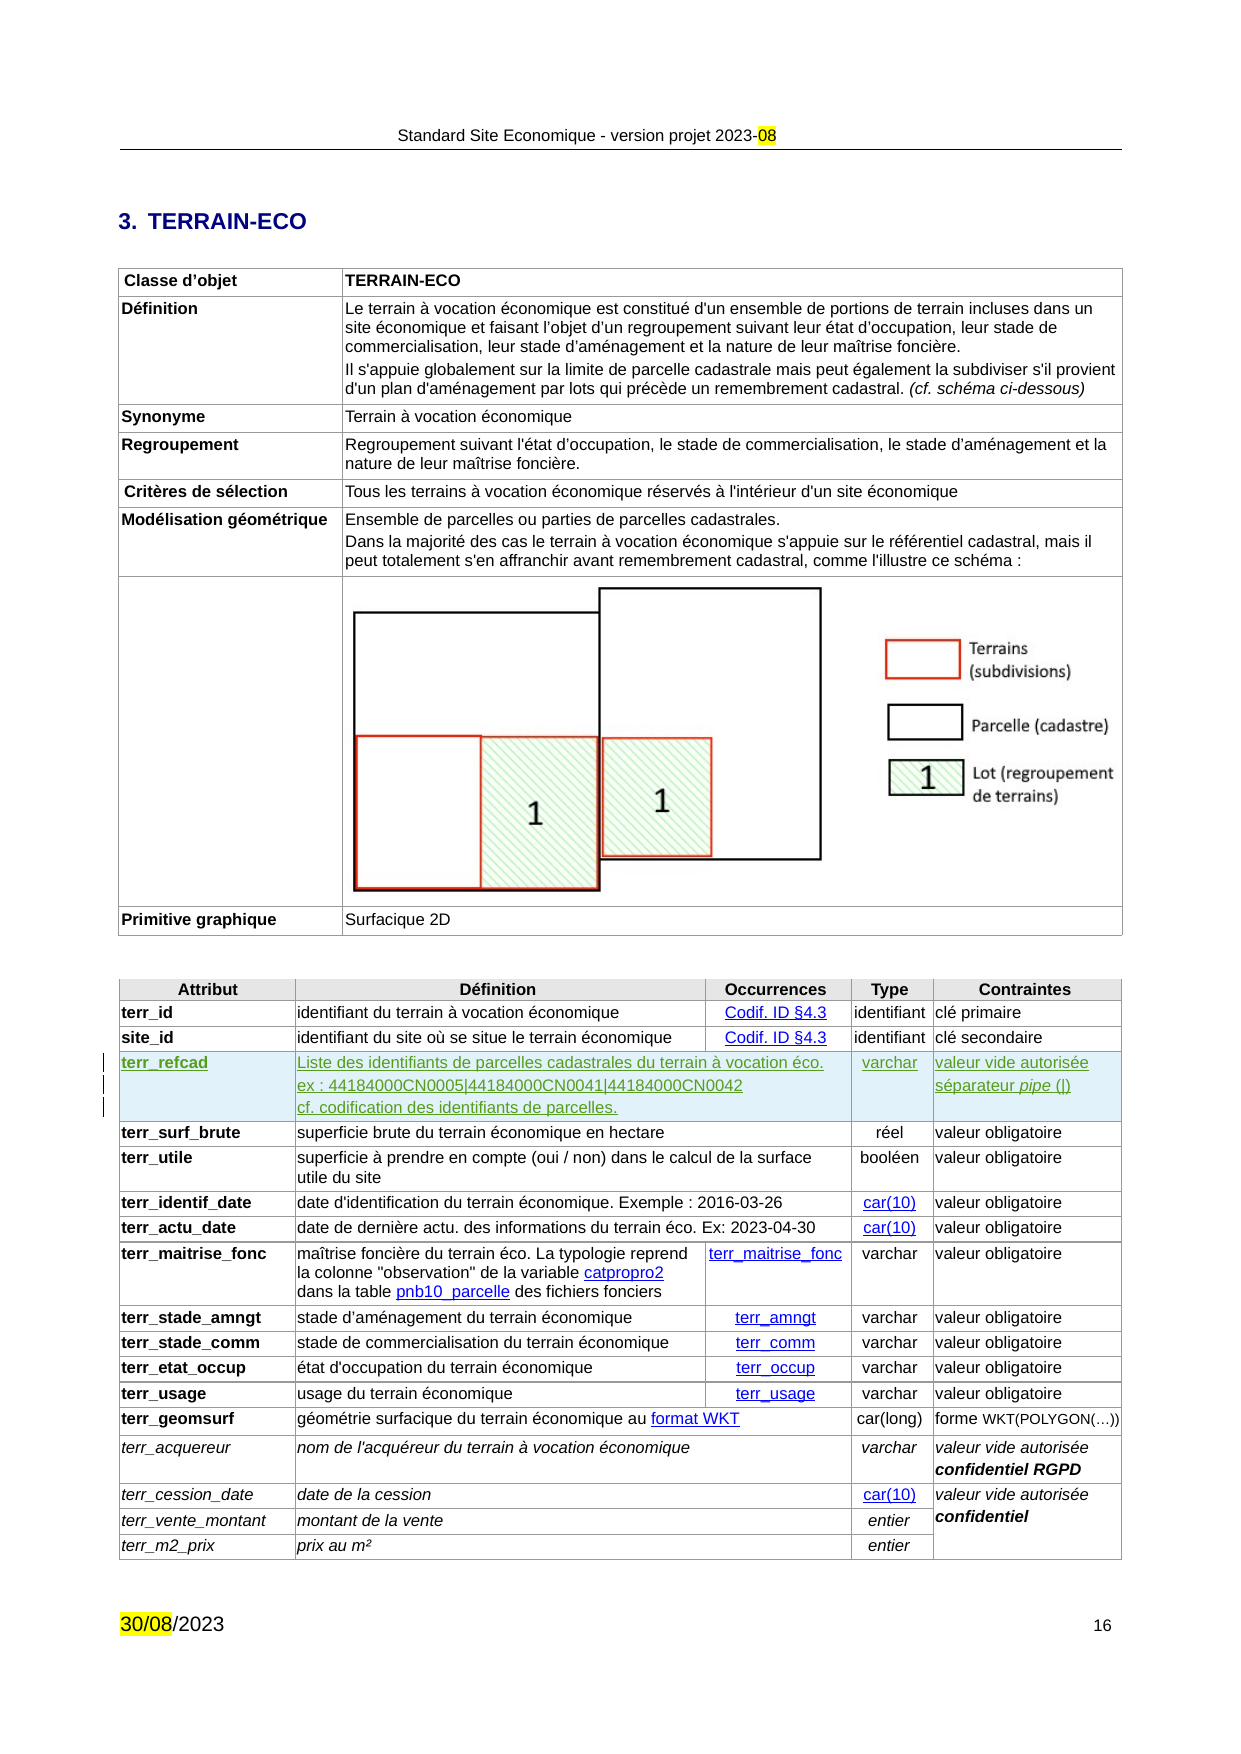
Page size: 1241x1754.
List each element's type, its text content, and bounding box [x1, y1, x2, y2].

table_cell car(10) [852, 1192, 933, 1216]
table_cell identifiant du terrain à vocation économique [296, 1001, 705, 1026]
table_cell ‍terr_usage [120, 1383, 295, 1407]
table_cell valeur obligatoire [934, 1383, 1121, 1407]
table_cell valeur obligatoire [934, 1306, 1121, 1331]
table_header Définition [296, 979, 705, 1000]
table_cell prix au m² [296, 1535, 851, 1559]
table_cell ‍terr_utile [120, 1147, 295, 1191]
table_cell terr_id [120, 1001, 295, 1026]
table_cell réel [852, 1122, 933, 1146]
table_cell Regroupement suivant l'état d’occupation, le stade de commercialisation, le stade d’aménagement et la nature de leur maîtrise foncière. [343, 433, 1122, 479]
table_cell Tous les terrains à vocation économique réservés à l'intérieur d'un site économique [343, 480, 1122, 507]
table_cell car(10) [852, 1484, 933, 1508]
table_cell superficie à prendre en compte (oui / non) dans le calcul de la surface utile du site [296, 1147, 851, 1191]
table_cell Codif. ID §4.3 [706, 1027, 851, 1051]
table_cell date de dernière actu. des informations du terrain éco. Ex: 2023-04-30 [296, 1217, 851, 1241]
table_cell terr_maitrise_fonc [706, 1243, 851, 1305]
table_cell forme WKT(POLYGON(…)) [934, 1408, 1121, 1435]
table_cell terr_stade_amngt [120, 1306, 295, 1331]
table_cell valeur obligatoire [934, 1192, 1121, 1216]
table_cell terr_amngt [706, 1306, 851, 1331]
table_cell valeur obligatoire [934, 1217, 1121, 1241]
table_cell montant de la vente [296, 1509, 851, 1534]
table_cell terr_geomsurf [120, 1408, 295, 1435]
table_cell date de la cession [296, 1484, 851, 1508]
table_cell varchar [852, 1357, 933, 1381]
table_cell nom de l'acquéreur du terrain à vocation économique [296, 1436, 851, 1483]
table_cell varchar [852, 1332, 933, 1356]
table_cell terr_cession_date [120, 1484, 295, 1508]
table_cell [343, 577, 1122, 906]
table_cell Critères de sélection [119, 480, 342, 507]
table_cell booléen [852, 1147, 933, 1191]
table_cell Synonyme [119, 405, 342, 432]
table_cell varchar [852, 1383, 933, 1407]
table_cell valeur obligatoire [934, 1122, 1121, 1146]
table_cell valeur vide autorisée confidentiel [934, 1484, 1121, 1559]
table_cell terr_comm [706, 1332, 851, 1356]
table_header Occurrences [706, 979, 851, 1000]
table_cell terr_occup [706, 1357, 851, 1381]
table_cell Regroupement [119, 433, 342, 479]
table_cell identifiant [852, 1001, 933, 1026]
table_cell car(10) [852, 1217, 933, 1241]
table_cell clé secondaire [934, 1027, 1121, 1051]
table_header Classe d’objet [119, 269, 342, 296]
table_cell terr_m2_prix [120, 1535, 295, 1559]
table_cell [119, 577, 342, 906]
table_cell usage du terrain économique [296, 1383, 705, 1407]
table_cell valeur obligatoire [934, 1243, 1121, 1305]
table_cell identifiant du site où se situe le terrain économique [296, 1027, 705, 1051]
table_cell Codif. ID §4.3 [706, 1001, 851, 1026]
picture [344, 579, 1120, 901]
table_cell stade d’aménagement du terrain économique [296, 1306, 705, 1331]
table_cell maîtrise foncière du terrain éco. La typologie reprend la colonne "observation" de la variable catpropro2 dans la table pnb10_parcelle des fichiers fonciers [296, 1243, 705, 1305]
table_cell terr_vente_montant [120, 1509, 295, 1534]
table_cell terr_etat_occup [120, 1357, 295, 1381]
table_header Attribut [120, 979, 295, 1000]
table_cell entier [852, 1509, 933, 1534]
table_cell stade de commercialisation du terrain économique [296, 1332, 705, 1356]
table_cell géométrie surfacique du terrain économique au format WKT [296, 1408, 851, 1435]
table_cell Définition [119, 297, 342, 403]
table_cell clé primaire [934, 1001, 1121, 1026]
table_cell terr_actu_date [120, 1217, 295, 1241]
table_cell Modélisation géométrique [119, 508, 342, 576]
table_cell terr_surf_brute [120, 1122, 295, 1146]
table_cell valeur vide autorisée confidentiel RGPD [934, 1436, 1121, 1483]
table_header TERRAIN-ECO [343, 269, 1122, 296]
subtitle TERRAIN-ECO [118, 208, 1122, 234]
table_cell entier [852, 1535, 933, 1559]
table_cell Ensemble de parcelles ou parties de parcelles cadastrales. Dans la majorité des cas le terrain à vocation économique s'appuie sur le référentiel cadastral, mais il peut totalement s'en affranchir avant remembrement cadastral, comme l'illustre ce schéma : [343, 508, 1122, 576]
table_cell valeur obligatoire [934, 1357, 1121, 1381]
table_cell site_id [120, 1027, 295, 1051]
table_cell varchar [852, 1306, 933, 1331]
table_cell varchar [852, 1436, 933, 1483]
table_header Contraintes [934, 979, 1121, 1000]
table_cell terr_maitrise_fonc [120, 1243, 295, 1305]
table_cell Primitive graphique [119, 907, 342, 934]
table_cell Le terrain à vocation économique est constitué d'un ensemble de portions de terrain incluses dans un site économique et faisant l’objet d’un regroupement suivant leur état d’occupation, leur stade de commercialisation, leur stade d’aménagement et la nature de leur maîtrise foncière. Il s'appuie globalement sur la limite de parcelle cadastrale mais peut également la subdiviser s'il provient d'un plan d'aménagement par lots qui précède un remembrement cadastral. (cf. schéma ci-dessous) [343, 297, 1122, 403]
table_cell superficie brute du terrain économique en hectare [296, 1122, 851, 1146]
table_cell terr_acquereur [120, 1436, 295, 1483]
table_cell terr_identif_date [120, 1192, 295, 1216]
table_cell terr_stade_comm [120, 1332, 295, 1356]
table_cell état d'occupation du terrain économique [296, 1357, 705, 1381]
table_cell Surfacique 2D [343, 907, 1122, 934]
table_cell identifiant [852, 1027, 933, 1051]
table_cell date d'identification du terrain économique. Exemple : 2016-03-26 [296, 1192, 851, 1216]
table_cell terr_usage [706, 1383, 851, 1407]
table_cell Terrain à vocation économique [343, 405, 1122, 432]
table_cell valeur obligatoire [934, 1332, 1121, 1356]
table_header Type [852, 979, 933, 1000]
table_cell car(long) [852, 1408, 933, 1435]
table_cell valeur obligatoire [934, 1147, 1121, 1191]
table_cell varchar [852, 1243, 933, 1305]
